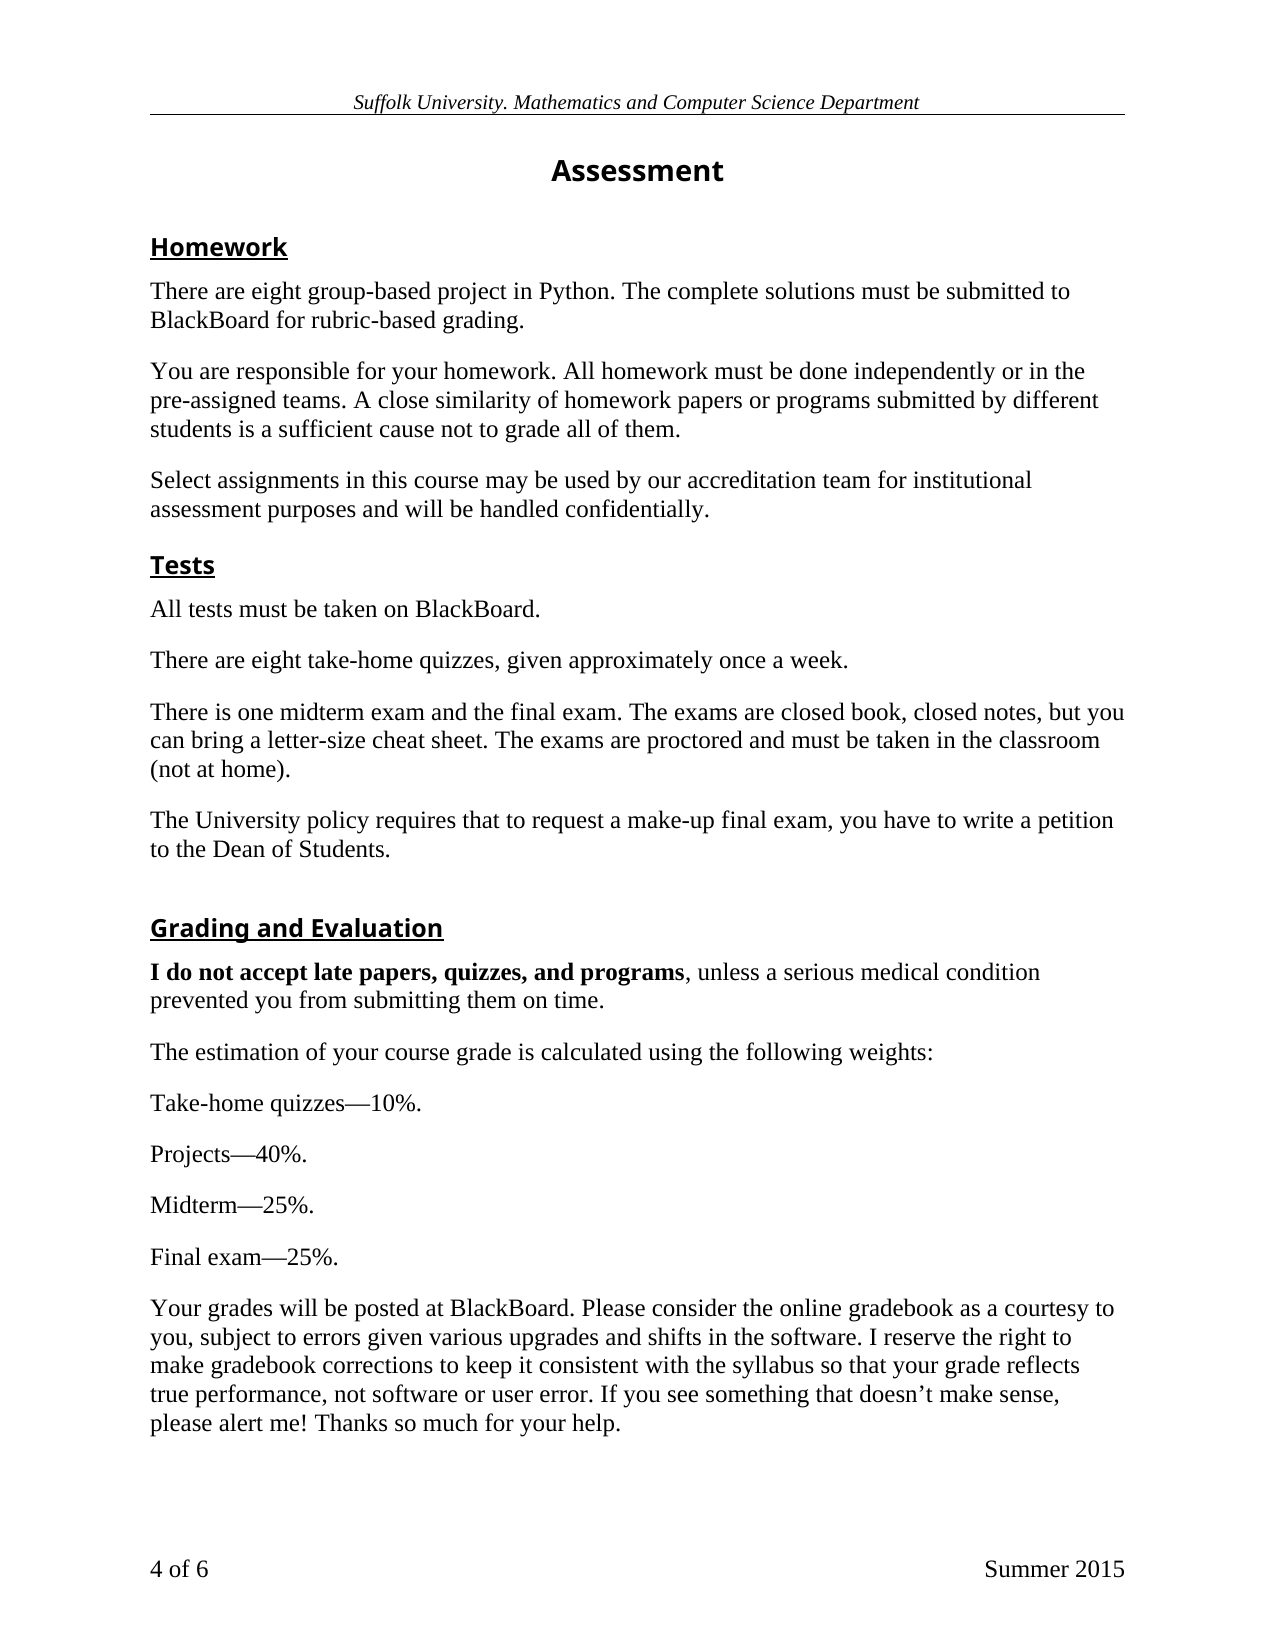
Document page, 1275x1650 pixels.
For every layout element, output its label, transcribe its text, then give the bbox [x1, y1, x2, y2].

text There are eight take-home quizzes, given approximately once a week. [150, 645, 1125, 674]
subtitle Assessment [150, 150, 1125, 190]
text Projects—40%. [150, 1139, 1125, 1168]
text The estimation of your course grade is calculated using the following weights: [150, 1037, 1125, 1066]
text There are eight group-based project in Python. The complete solutions must be submitted to BlackBoard for rubric-based grading. [150, 276, 1125, 334]
subtitle Grading and Evaluation [150, 910, 1125, 944]
subtitle Homework [150, 230, 1125, 264]
text Take-home quizzes—10%. [150, 1088, 1125, 1117]
text Select assignments in this course may be used by our accreditation team for institutional assessment purposes and will be handled confidentially. [150, 465, 1125, 522]
text Final exam—25%. [150, 1242, 1125, 1271]
text I do not accept late papers, quizzes, and programs, unless a serious medical condition prevented you from submitting them on time. [150, 957, 1125, 1014]
text All tests must be taken on BlackBoard. [150, 594, 1125, 623]
text The University policy requires that to request a make-up final exam, you have to write a petition to the Dean of Students. [150, 805, 1125, 863]
text You are responsible for your homework. All homework must be done independently or in the pre-assigned teams. A close similarity of homework papers or programs submitted by different students is a sufficient cause not to grade all of them. [150, 356, 1125, 442]
text Your grades will be posted at BlackBoard. Please consider the online gradebook as a courtesy to you, subject to errors given various upgrades and shifts in the software. I reserve the right to make gradebook corrections to keep it consistent with the syllabus so that your grade reflects true performance, not software or user error. If you see something that doesn’t make sense, please alert me! Thanks so much for your help. [150, 1293, 1125, 1437]
subtitle Tests [150, 547, 1125, 582]
text There is one midterm exam and the final exam. The exams are closed book, closed notes, but you can bring a letter-size cheat sheet. The exams are proctored and must be taken in the classroom (not at home). [150, 697, 1125, 783]
text Midterm—25%. [150, 1191, 1125, 1219]
